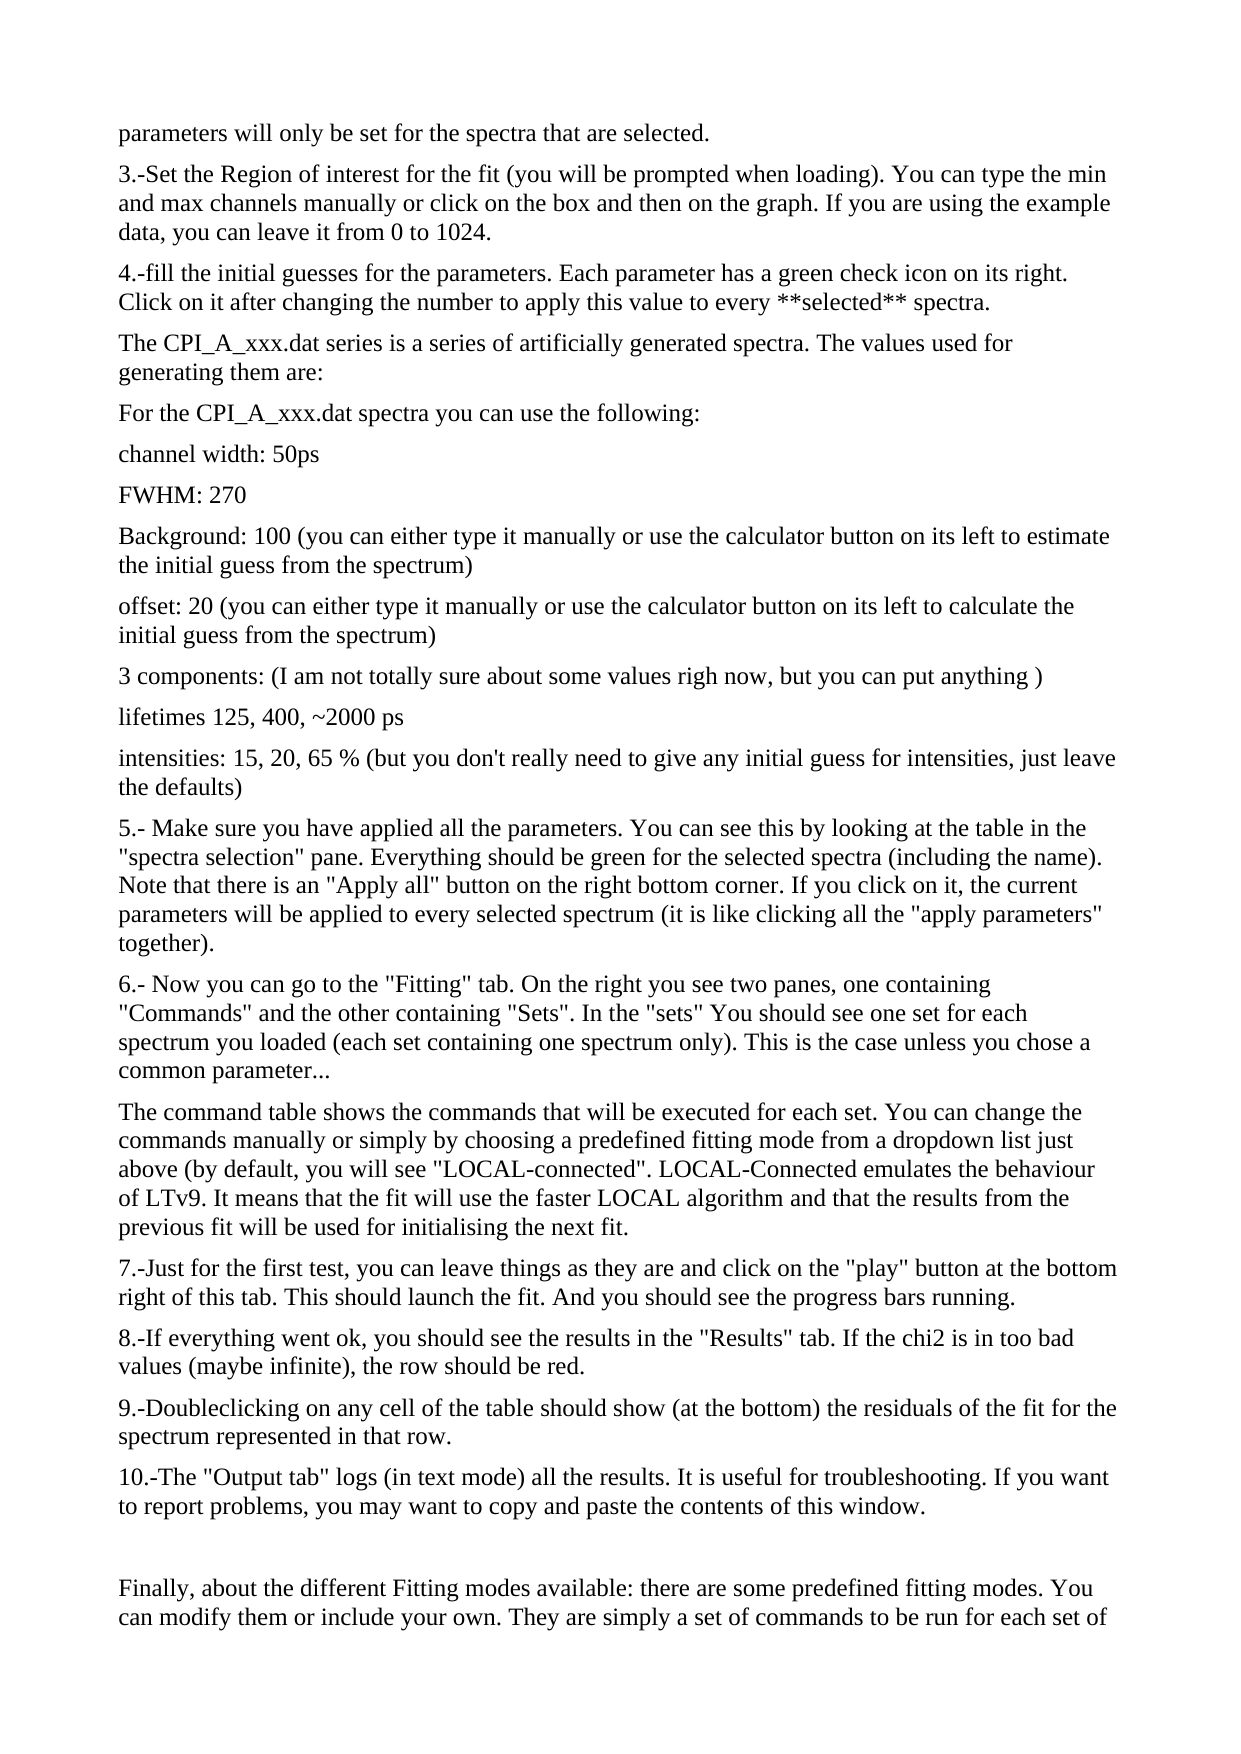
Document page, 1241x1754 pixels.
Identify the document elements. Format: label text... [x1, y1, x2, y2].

text intensities: 15, 20, 65 % (but you don't really need to give any initial guess for intensities, just leave the defaults) [118, 743, 1122, 801]
text 7.-Just for the first test, you can leave things as they are and click on the "play" button at the bottom right of this tab. This should launch the fit. And you should see the progress bars running. [118, 1253, 1122, 1310]
text 10.-The "Output tab" logs (in text mode) all the results. It is useful for troubleshooting. If you want to report problems, you may want to copy and paste the contents of this window. [118, 1462, 1122, 1520]
text The command table shows the commands that will be executed for each set. You can change the commands manually or simply by choosing a predefined fitting mode from a dropdown list just above (by default, you will see "LOCAL-connected". LOCAL-Connected emulates the behaviour of LTv9. It means that the fit will use the faster LOCAL algorithm and that the results from the previous fit will be used for initialising the next fit. [118, 1097, 1122, 1240]
text Finally, about the different Fitting modes available: there are some predefined fitting modes. You can modify them or include your own. They are simply a set of commands to be run for each set of [118, 1573, 1122, 1631]
text 4.-fill the initial guesses for the parameters. Each parameter has a green check icon on its right. Click on it after changing the number to apply this value to every **selected** spectra. [118, 258, 1122, 315]
text For the CPI_A_xxx.dat spectra you can use the following: [118, 398, 1122, 426]
text 3 components: (I am not totally sure about some values righ now, but you can put anything ) [118, 661, 1122, 690]
text The CPI_A_xxx.dat series is a series of artificially generated spectra. The values used for generating them are: [118, 328, 1122, 385]
text FWHM: 270 [118, 480, 1122, 509]
text 9.-Doubleclicking on any cell of the table should show (at the bottom) the residuals of the fit for the spectrum represented in that row. [118, 1393, 1122, 1450]
text parameters will only be set for the spectra that are selected. [118, 118, 1122, 147]
text 8.-If everything went ok, you should see the results in the "Results" tab. If the chi2 is in too bad values (maybe infinite), the row should be red. [118, 1323, 1122, 1380]
text 3.-Set the Region of interest for the fit (you will be prompted when loading). You can type the min and max channels manually or click on the box and then on the graph. If you are using the example data, you can leave it from 0 to 1024. [118, 159, 1122, 246]
text offset: 20 (you can either type it manually or use the calculator button on its left to calculate the initial guess from the spectrum) [118, 591, 1122, 648]
text Background: 100 (you can either type it manually or use the calculator button on its left to estimate the initial guess from the spectrum) [118, 521, 1122, 579]
text channel width: 50ps [118, 439, 1122, 468]
text lifetimes 125, 400, ~2000 ps [118, 702, 1122, 731]
text 5.- Make sure you have applied all the parameters. You can see this by looking at the table in the "spectra selection" pane. Everything should be green for the selected spectra (including the name). Note that there is an "Apply all" button on the right bottom corner. If you click on it, the current parameters will be applied to every selected spectrum (it is like clicking all the "apply parameters" together). [118, 813, 1122, 957]
text 6.- Now you can go to the "Fitting" tab. On the right you see two panes, one containing "Commands" and the other containing "Sets". In the "sets" You should see one set for each spectrum you loaded (each set containing one spectrum only). This is the case unless you chose a common parameter... [118, 969, 1122, 1084]
